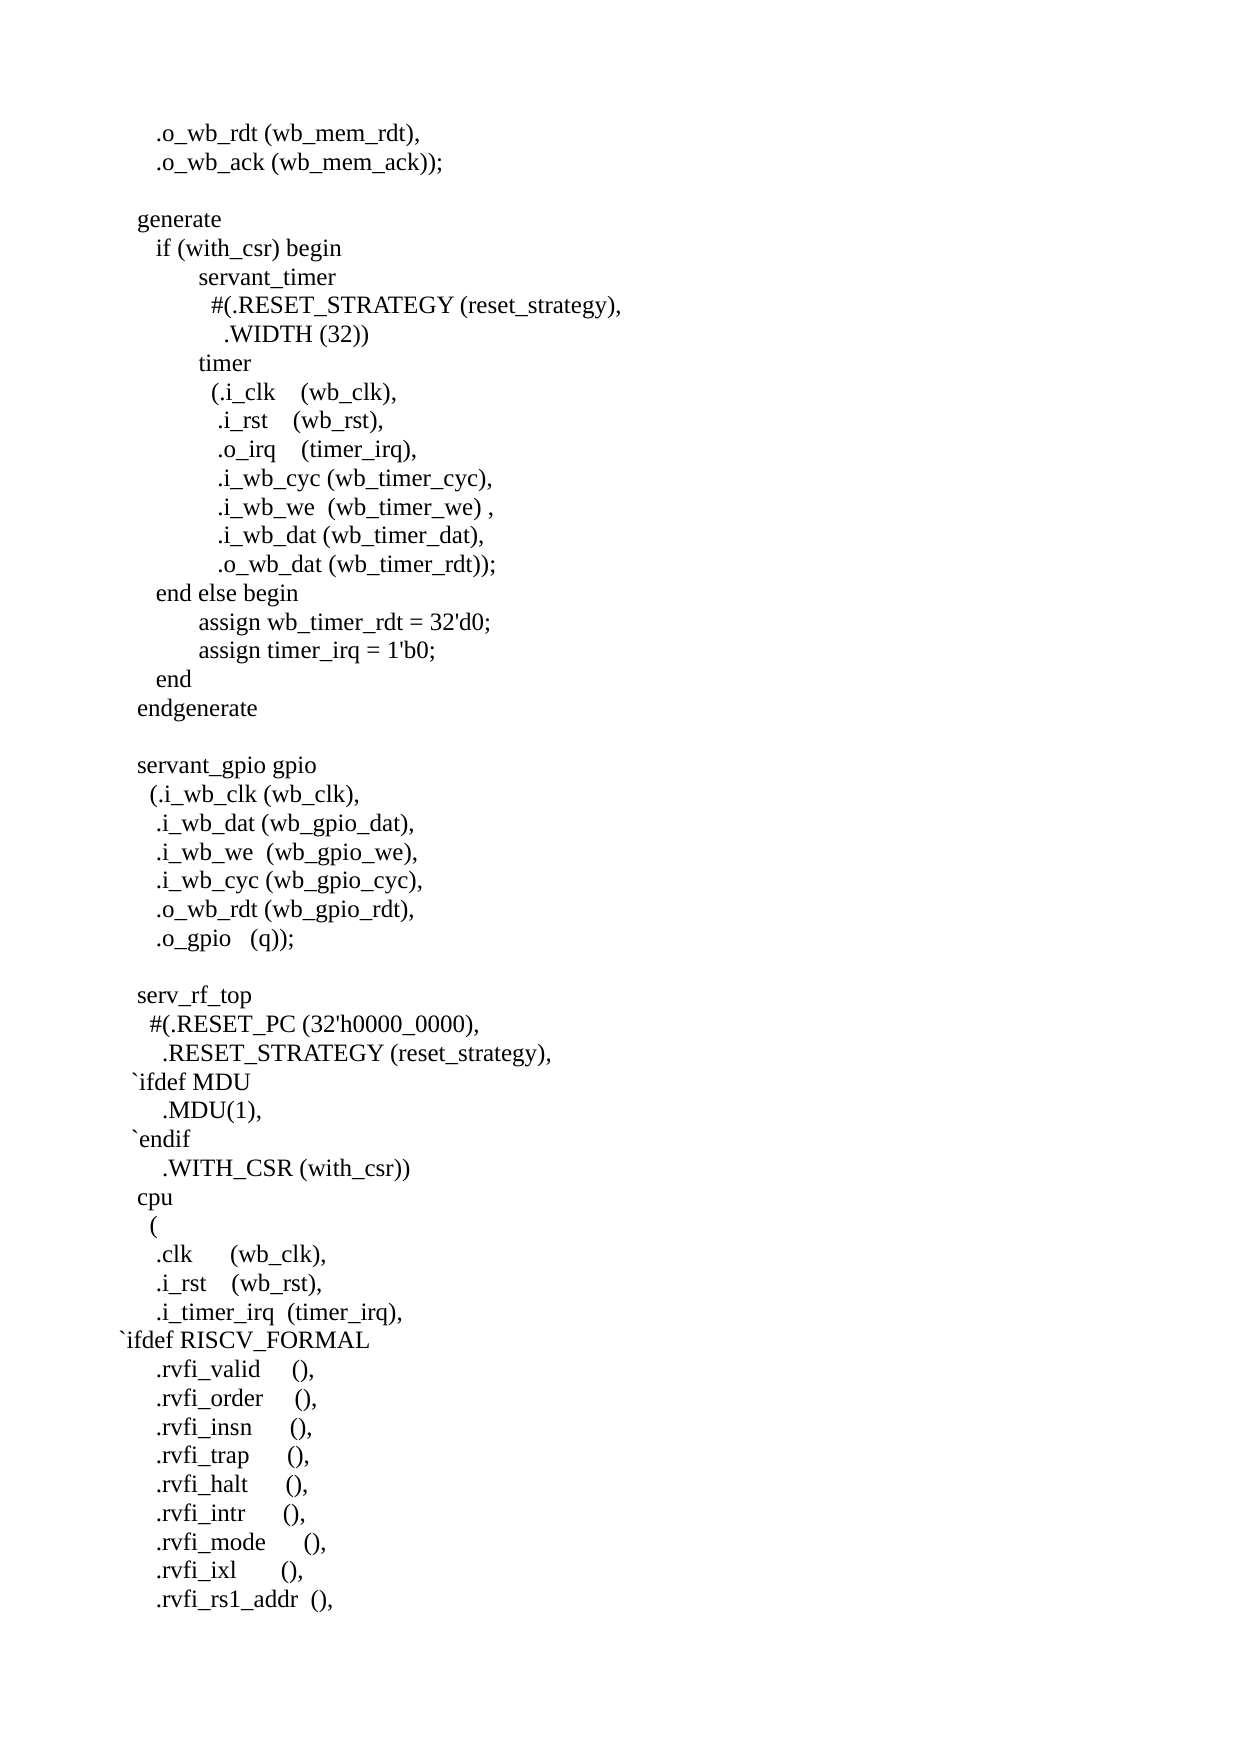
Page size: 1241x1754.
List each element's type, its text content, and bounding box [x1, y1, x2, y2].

text timer [118, 348, 1122, 377]
text .o_irq (timer_irq), [118, 434, 1122, 463]
text .i_wb_dat (wb_gpio_dat), [118, 808, 1122, 837]
text .o_wb_rdt (wb_mem_rdt), [118, 118, 1122, 147]
text .i_wb_we (wb_gpio_we), [118, 837, 1122, 866]
text `endif [118, 1124, 1122, 1153]
text .o_wb_ack (wb_mem_ack)); [118, 147, 1122, 176]
text .rvfi_halt (), [118, 1469, 1122, 1498]
text ( [118, 1211, 1122, 1239]
text .WITH_CSR (with_csr)) [118, 1153, 1122, 1182]
text servant_timer [118, 262, 1122, 291]
text end [118, 664, 1122, 693]
text .i_timer_irq (timer_irq), [118, 1297, 1122, 1326]
text .rvfi_order (), [118, 1383, 1122, 1412]
text .i_wb_cyc (wb_timer_cyc), [118, 463, 1122, 492]
text .rvfi_valid (), [118, 1354, 1122, 1383]
text .rvfi_rs1_addr (), [118, 1584, 1122, 1613]
text `ifdef RISCV_FORMAL [118, 1326, 1122, 1354]
text end else begin [118, 578, 1122, 607]
text .i_wb_dat (wb_timer_dat), [118, 521, 1122, 549]
text .o_wb_dat (wb_timer_rdt)); [118, 549, 1122, 578]
text endgenerate [118, 693, 1122, 722]
text servant_gpio gpio [118, 751, 1122, 779]
text .WIDTH (32)) [118, 319, 1122, 348]
text #(.RESET_PC (32'h0000_0000), [118, 1009, 1122, 1038]
text if (with_csr) begin [118, 233, 1122, 262]
text assign timer_irq = 1'b0; [118, 636, 1122, 664]
text .RESET_STRATEGY (reset_strategy), [118, 1038, 1122, 1067]
text (.i_clk (wb_clk), [118, 377, 1122, 406]
text .rvfi_mode (), [118, 1527, 1122, 1556]
text #(.RESET_STRATEGY (reset_strategy), [118, 291, 1122, 319]
text assign wb_timer_rdt = 32'd0; [118, 607, 1122, 636]
text .i_rst (wb_rst), [118, 1268, 1122, 1297]
text (.i_wb_clk (wb_clk), [118, 779, 1122, 808]
text .o_gpio (q)); [118, 923, 1122, 952]
text generate [118, 204, 1122, 233]
text .MDU(1), [118, 1096, 1122, 1124]
text .rvfi_intr (), [118, 1498, 1122, 1527]
text .rvfi_insn (), [118, 1412, 1122, 1441]
text cpu [118, 1182, 1122, 1211]
text .rvfi_trap (), [118, 1441, 1122, 1469]
text .i_wb_cyc (wb_gpio_cyc), [118, 866, 1122, 894]
text `ifdef MDU [118, 1067, 1122, 1096]
text .i_wb_we (wb_timer_we) , [118, 492, 1122, 521]
text .o_wb_rdt (wb_gpio_rdt), [118, 894, 1122, 923]
text .clk (wb_clk), [118, 1239, 1122, 1268]
text .rvfi_ixl (), [118, 1556, 1122, 1584]
text serv_rf_top [118, 981, 1122, 1009]
text .i_rst (wb_rst), [118, 406, 1122, 434]
